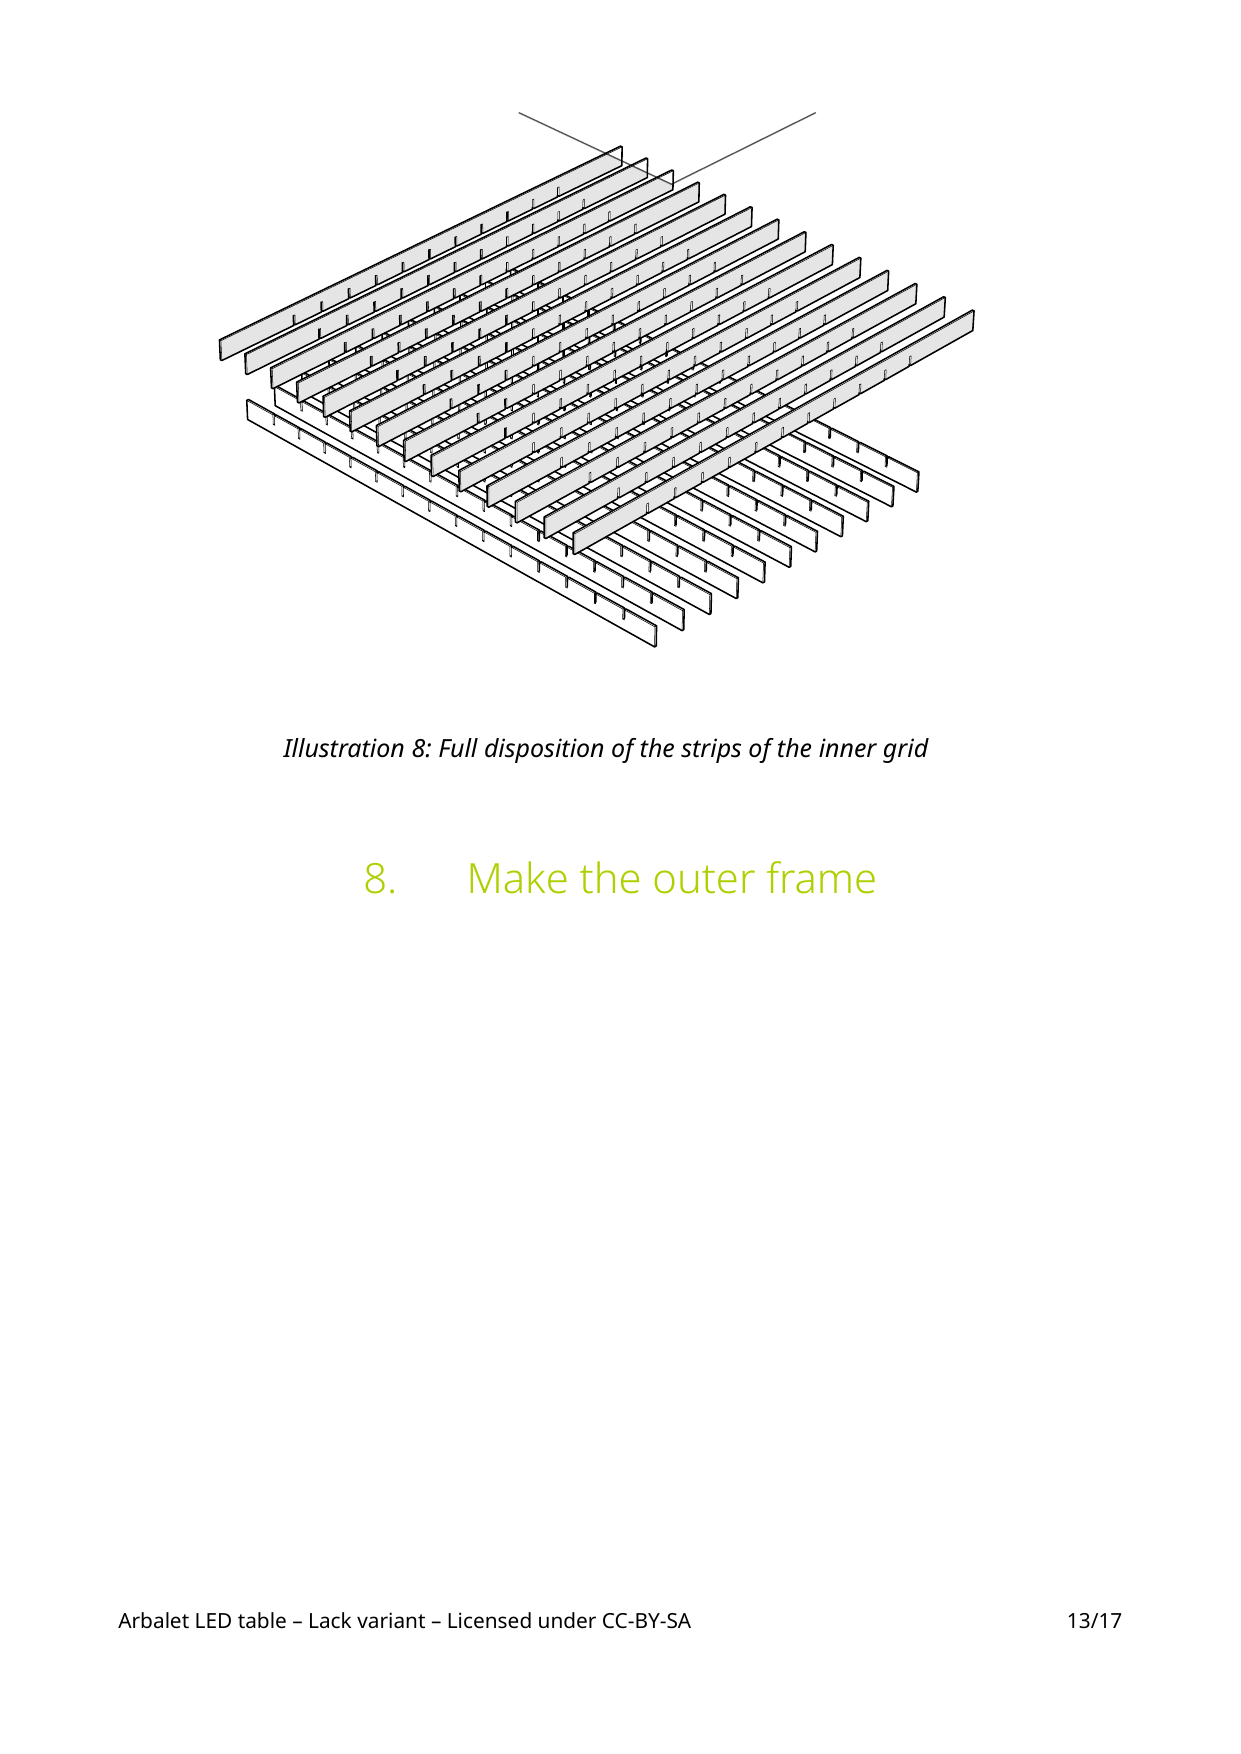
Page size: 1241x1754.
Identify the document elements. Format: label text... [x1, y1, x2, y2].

title Make the outer frame [118, 848, 1122, 905]
text Illustration 8: Full disposition of the strips of the inner grid [170, 113, 1045, 765]
